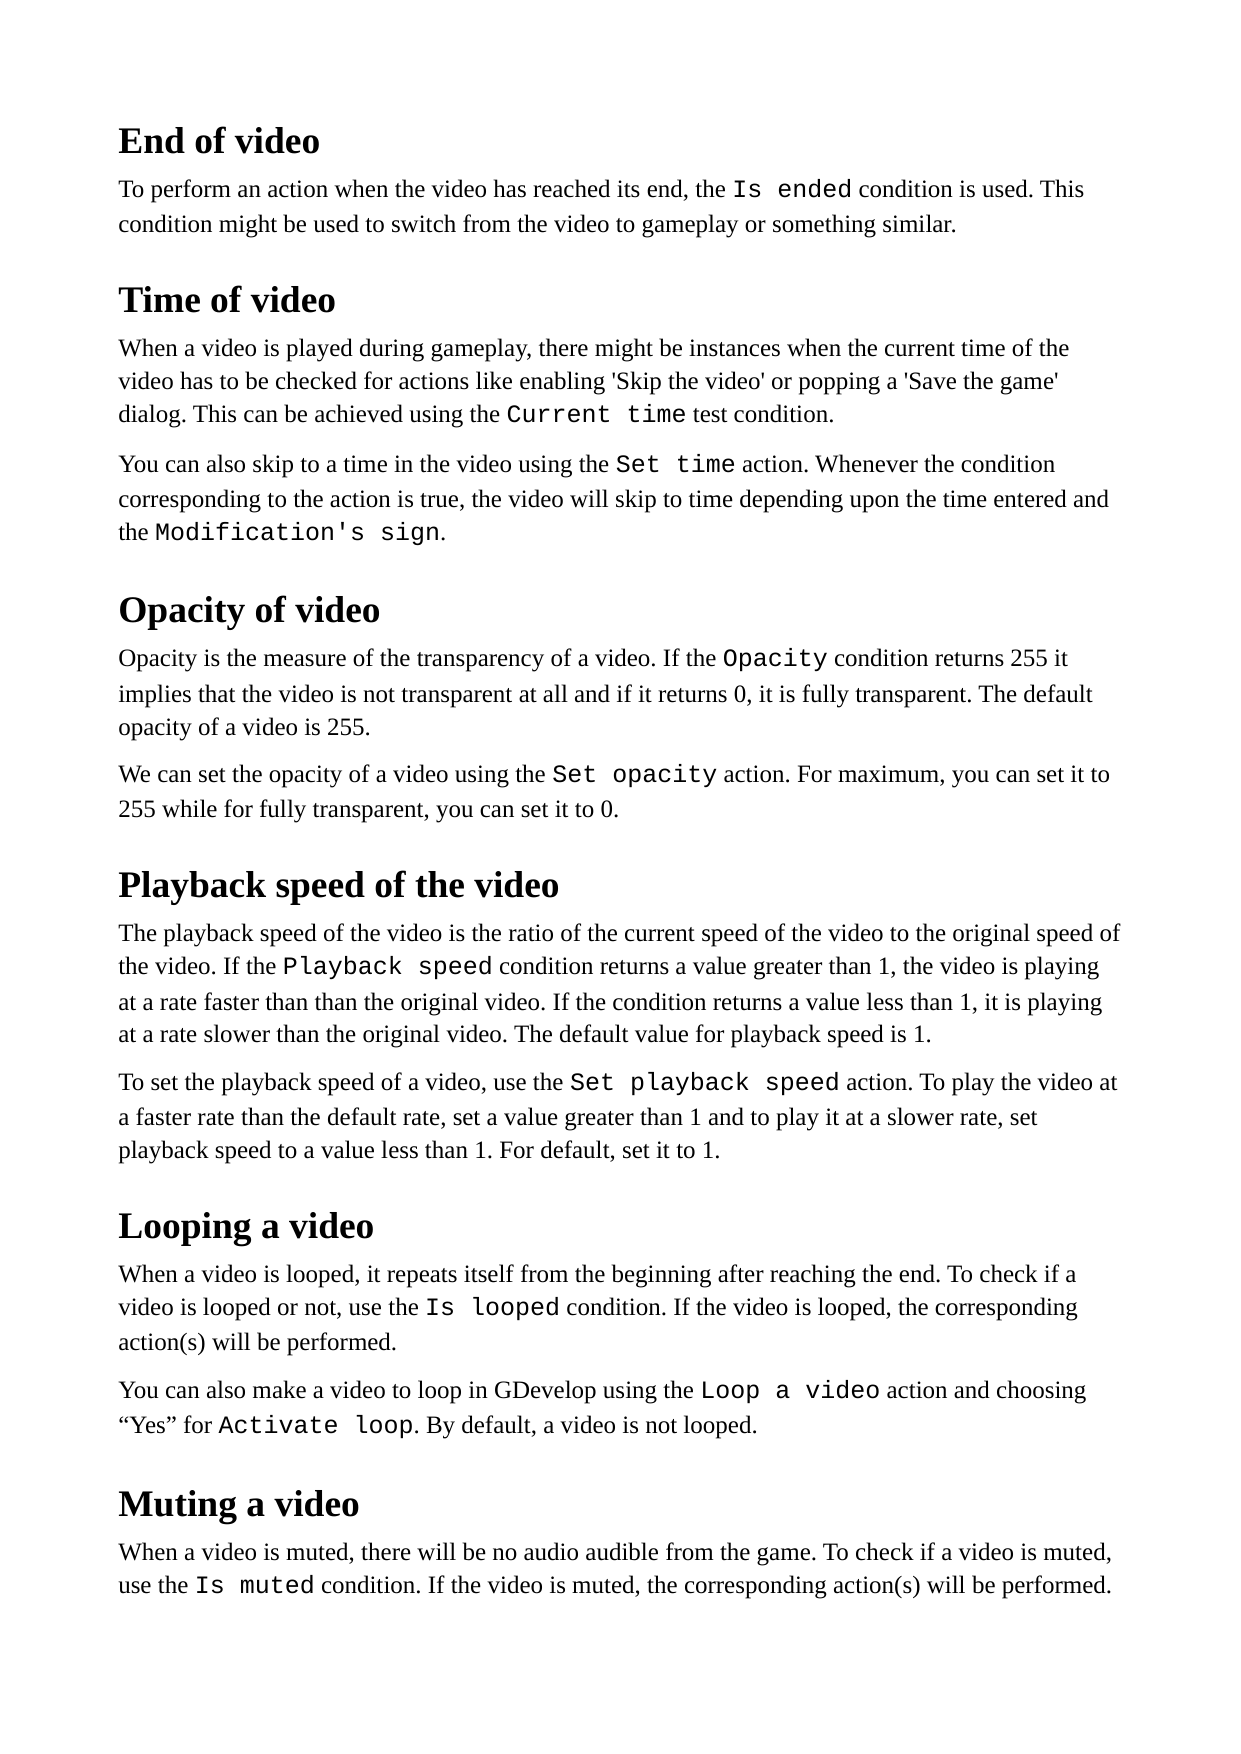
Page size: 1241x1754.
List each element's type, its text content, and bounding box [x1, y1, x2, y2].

text You can also skip to a time in the video using the Set time action. Whenever the condition corresponding to the action is true, the video will skip to time depending upon the time entered and the Modification's sign. [118, 449, 1122, 548]
subtitle Looping a video [118, 1204, 1122, 1247]
text When a video is played during gameplay, there might be instances when the current time of the video has to be checked for actions like enabling 'Skip the video' or popping a 'Save the game' dialog. This can be achieved using the Current time test condition. [118, 333, 1122, 430]
text Opacity is the measure of the transparency of a video. If the Opacity condition returns 255 it implies that the video is not transparent at all and if it returns 0, it is fully transparent. The default opacity of a video is 255. [118, 643, 1122, 740]
subtitle Opacity of video [118, 588, 1122, 631]
text To perform an action when the video has reached its end, the Is ended condition is used. This condition might be used to switch from the video to gameplay or something similar. [118, 174, 1122, 238]
subtitle Time of video [118, 277, 1122, 320]
subtitle Muting a video [118, 1481, 1122, 1524]
subtitle Playback speed of the video [118, 863, 1122, 906]
text The playback speed of the video is the ratio of the current speed of the video to the original speed of the video. If the Playback speed condition returns a value greater than 1, the video is playing at a rate faster than than the original video. If the condition returns a value less than 1, it is playing at a rate slower than the original video. The default value for playback speed is 1. [118, 918, 1122, 1048]
text When a video is muted, there will be no audio audible from the game. To check if a video is muted, use the Is muted condition. If the video is muted, the corresponding action(s) will be performed. [118, 1537, 1122, 1601]
text You can also make a video to loop in GDevelop using the Loop a video action and choosing “Yes” for Activate loop. By default, a video is not looped. [118, 1375, 1122, 1441]
text To set the playback speed of a video, use the Set playback speed action. To play the video at a faster rate than the default rate, set a value greater than 1 and to play it at a slower rate, set playback speed to a value less than 1. For default, set it to 1. [118, 1067, 1122, 1164]
subtitle End of video [118, 118, 1122, 161]
text When a video is looped, it repeats itself from the beginning after reaching the end. To check if a video is looped or not, use the Is looped condition. If the video is looped, the corresponding action(s) will be performed. [118, 1259, 1122, 1356]
text We can set the opacity of a video using the Set opacity action. For maximum, you can set it to 255 while for fully transparent, you can set it to 0. [118, 759, 1122, 823]
